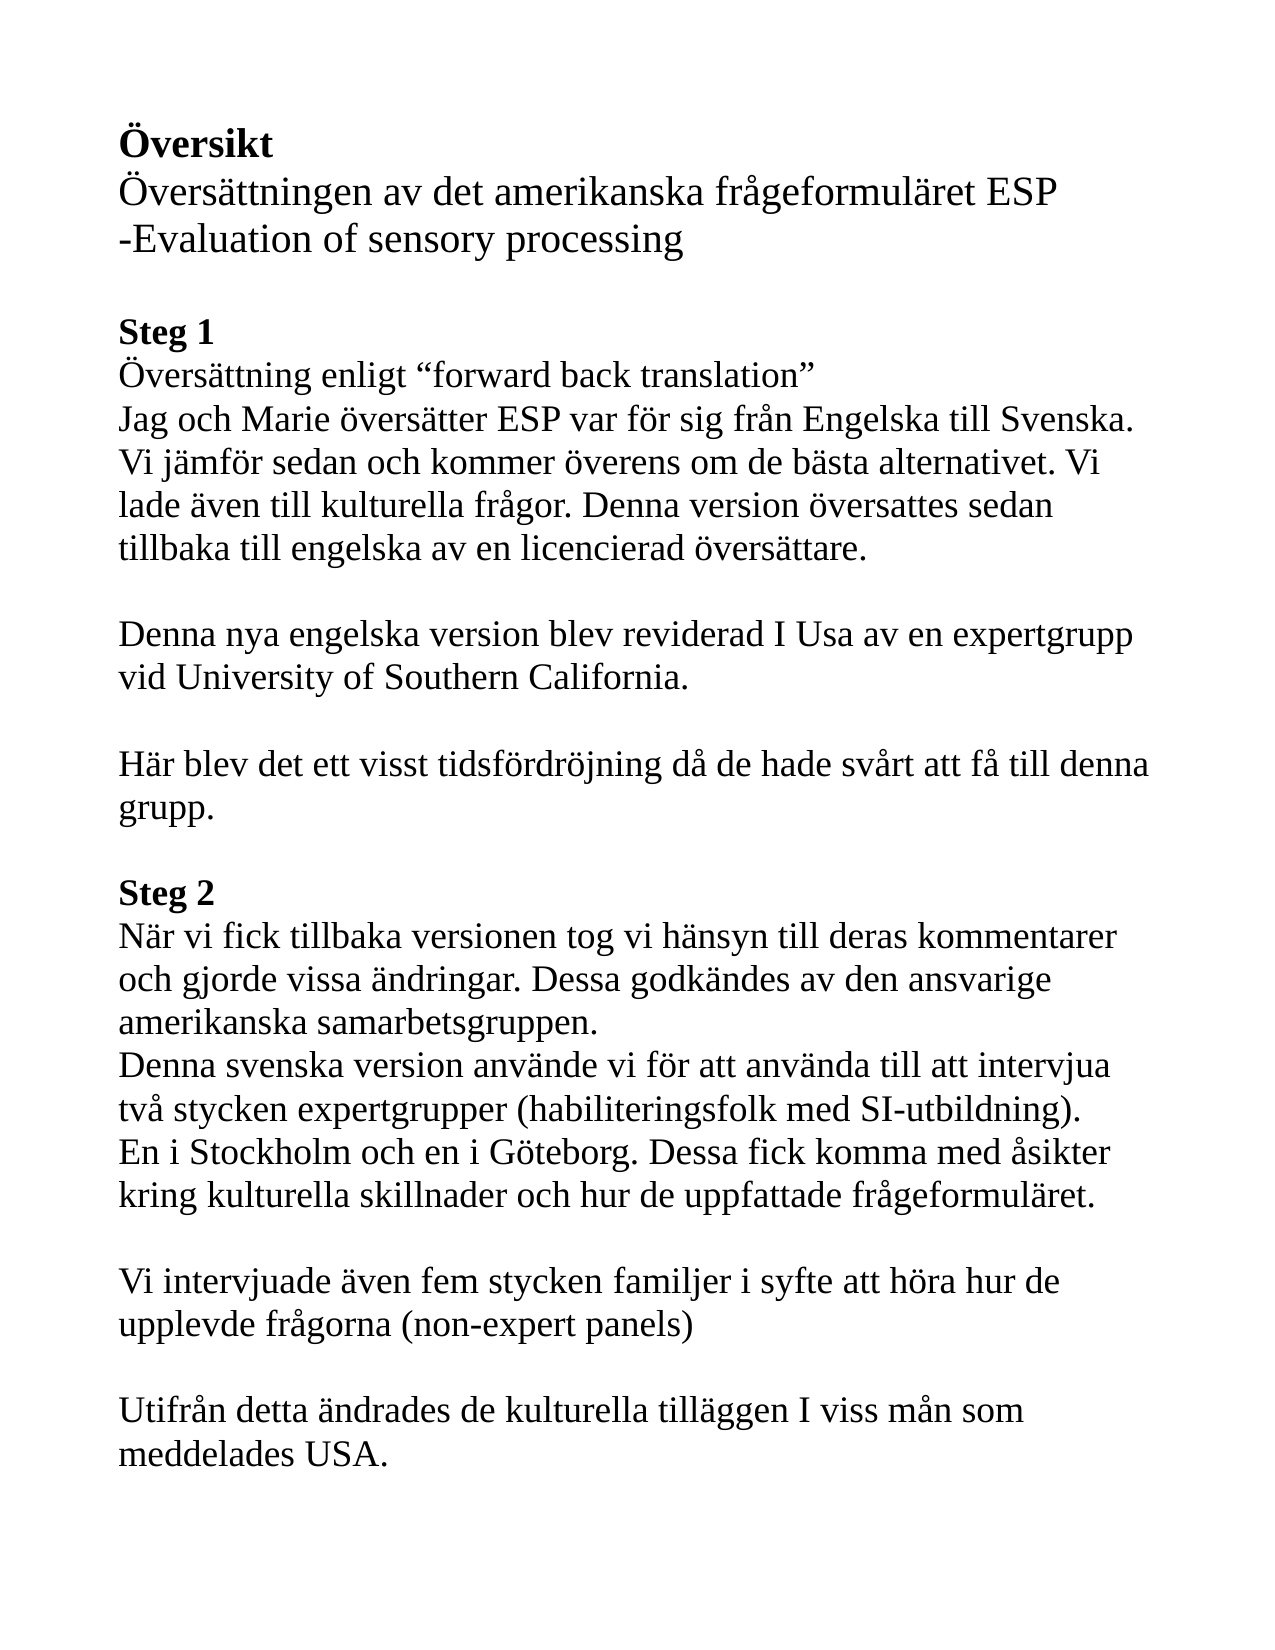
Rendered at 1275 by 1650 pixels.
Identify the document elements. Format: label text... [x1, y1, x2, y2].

text Översättningen av det amerikanska frågeformuläret ESP [118, 166, 1157, 214]
text Utifrån detta ändrades de kulturella tilläggen I viss mån som meddelades USA. [118, 1388, 1157, 1474]
text Här blev det ett visst tidsfördröjning då de hade svårt att få till denna grupp. [118, 741, 1157, 827]
text Denna nya engelska version blev reviderad I Usa av en expertgrupp vid University of Southern California. [118, 612, 1157, 698]
text Steg 2 [118, 870, 1157, 913]
text Översättning enligt “forward back translation” [118, 353, 1157, 396]
text -Evaluation of sensory processing [118, 214, 1157, 262]
text Översikt [118, 118, 1157, 166]
text Steg 1 [118, 310, 1157, 353]
text En i Stockholm och en i Göteborg. Dessa fick komma med åsikter kring kulturella skillnader och hur de uppfattade frågeformuläret. [118, 1129, 1157, 1215]
text När vi fick tillbaka versionen tog vi hänsyn till deras kommentarer och gjorde vissa ändringar. Dessa godkändes av den ansvarige amerikanska samarbetsgruppen. [118, 913, 1157, 1043]
text Denna svenska version använde vi för att använda till att intervjua två stycken expertgrupper (habiliteringsfolk med SI-utbildning). [118, 1043, 1157, 1129]
text Vi intervjuade även fem stycken familjer i syfte att höra hur de upplevde frågorna (non-expert panels) [118, 1258, 1157, 1345]
text Jag och Marie översätter ESP var för sig från Engelska till Svenska. Vi jämför sedan och kommer överens om de bästa alternativet. Vi lade även till kulturella frågor. Denna version översattes sedan tillbaka till engelska av en licencierad översättare. [118, 396, 1157, 568]
